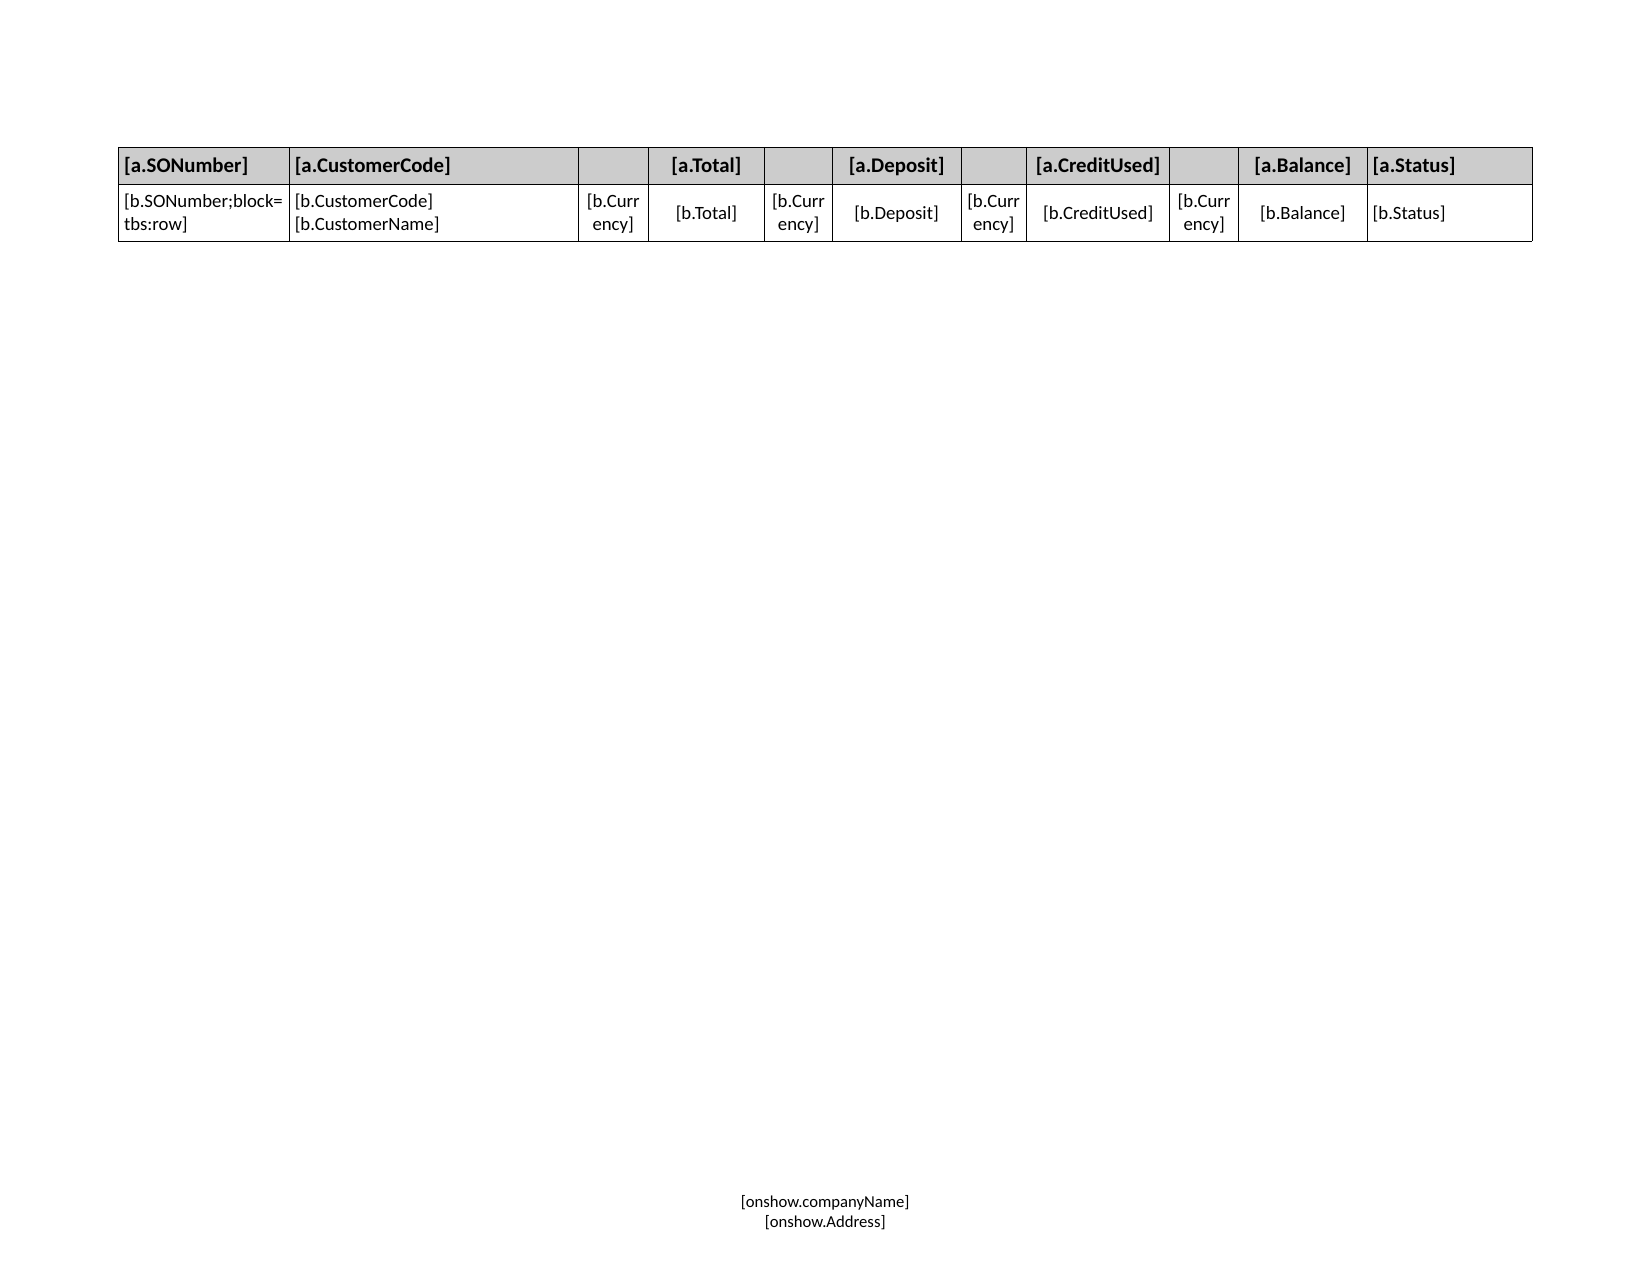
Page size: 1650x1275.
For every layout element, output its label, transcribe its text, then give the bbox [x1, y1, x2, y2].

table_cell [b.Status] [1368, 185, 1532, 241]
table_cell [b.Total] [649, 185, 764, 241]
table_cell [b.CreditUsed] [1027, 185, 1169, 241]
table_header [a.CreditUsed] [1027, 148, 1169, 184]
table_cell [b.SONumber;block=tbs:row] [119, 185, 289, 241]
table_header [a.CustomerCode] [290, 148, 578, 184]
table_cell [b.Currency] [962, 185, 1026, 241]
table_cell [b.Balance] [1239, 185, 1367, 241]
table_header [579, 148, 648, 184]
table_cell [b.Currency] [1170, 185, 1238, 241]
table_header [962, 148, 1026, 184]
table_cell [b.CustomerCode] [b.CustomerName] [290, 185, 578, 241]
table_header [a.Deposit] [833, 148, 961, 184]
table_header [a.Balance] [1239, 148, 1367, 184]
table_header [a.Status] [1368, 148, 1532, 184]
table_cell [b.Currency] [579, 185, 648, 241]
table_cell [b.Deposit] [833, 185, 961, 241]
table_header [a.Total] [649, 148, 764, 184]
table_cell [b.Currency] [765, 185, 832, 241]
table_header [765, 148, 832, 184]
table_header [a.SONumber] [119, 148, 289, 184]
table_header [1170, 148, 1238, 184]
